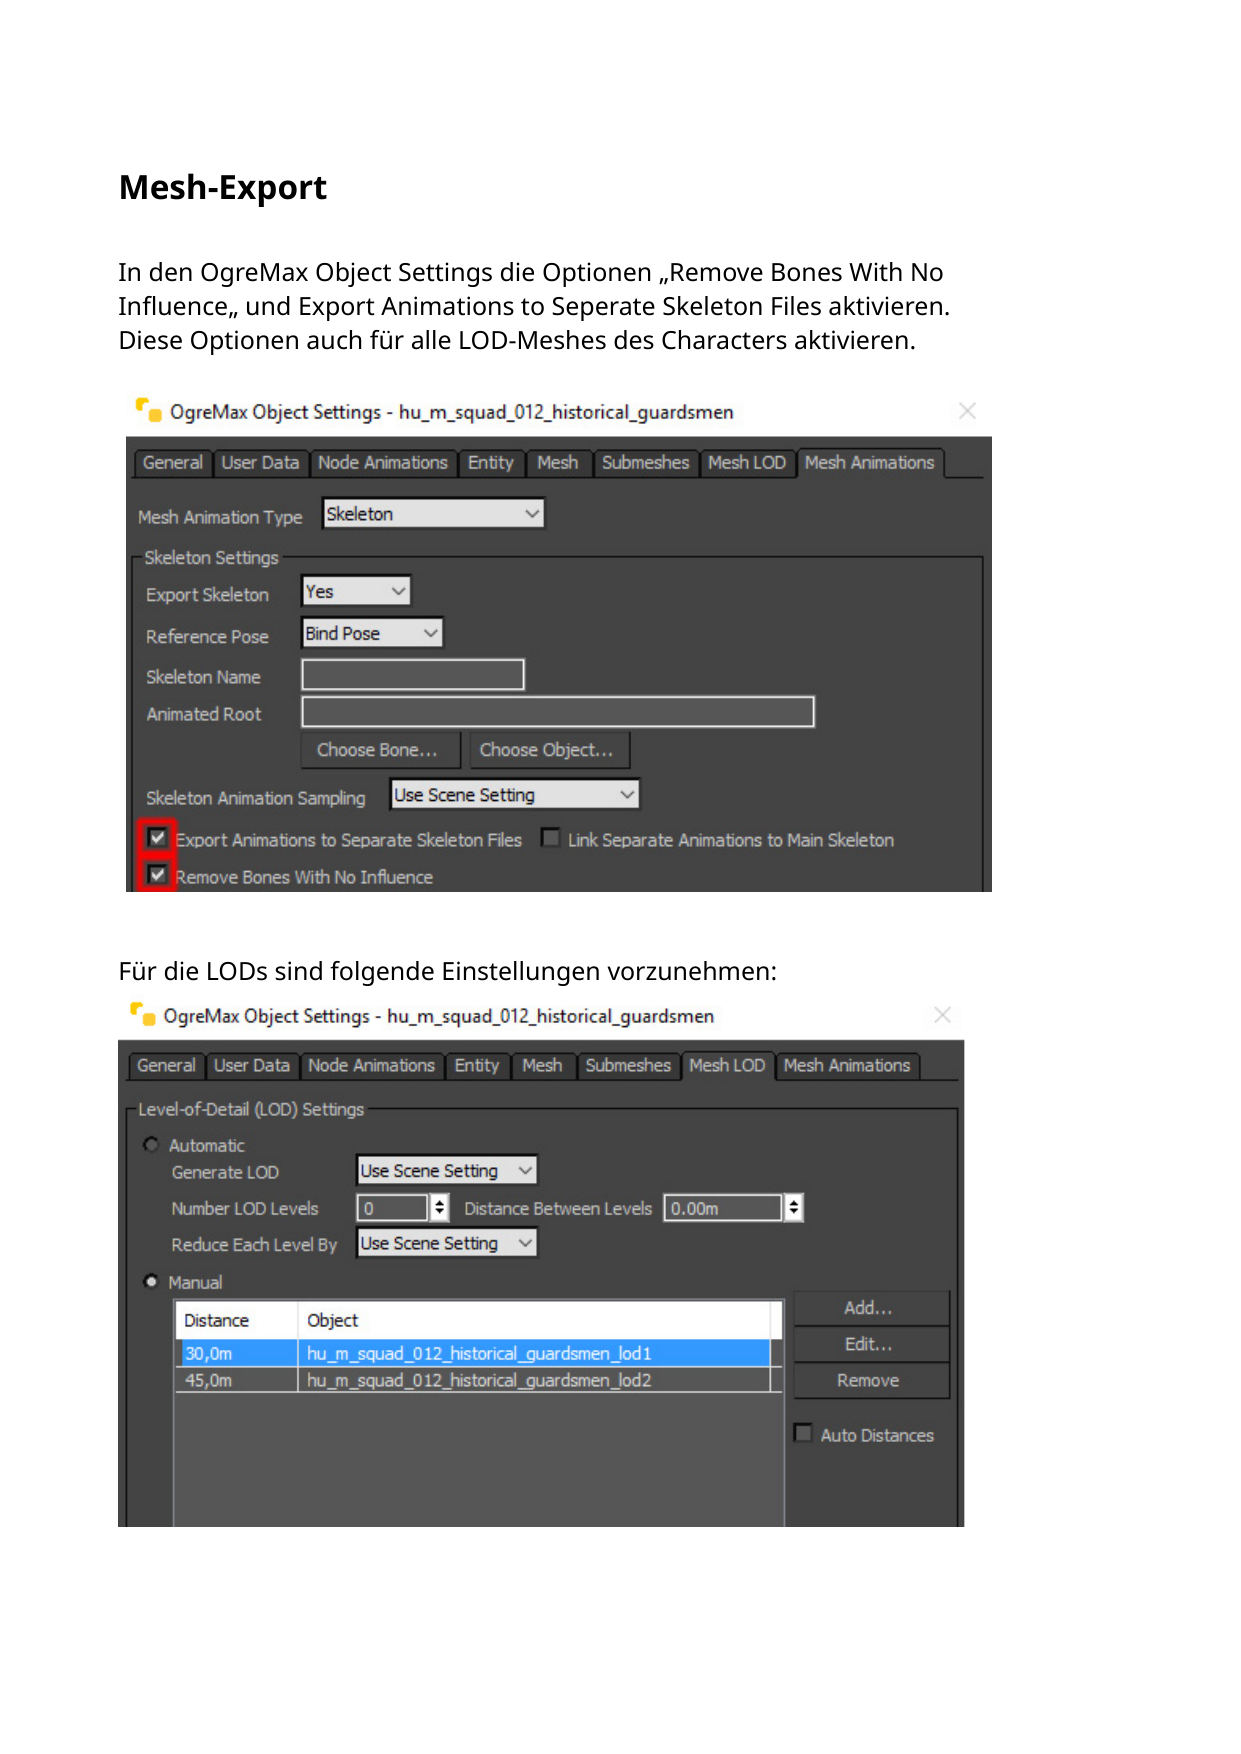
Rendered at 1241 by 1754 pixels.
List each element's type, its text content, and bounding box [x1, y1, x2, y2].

text In den OgreMax Object Settings die Optionen „Remove Bones With No Influence„ und Export Animations to Seperate Skeleton Files aktivieren. [118, 254, 1122, 322]
text Diese Optionen auch für alle LOD-Meshes des Characters aktivieren. [118, 322, 1122, 357]
text Mesh-Export [118, 163, 1122, 209]
text Für die LODs sind folgende Einstellungen vorzunehmen: [118, 954, 1122, 988]
